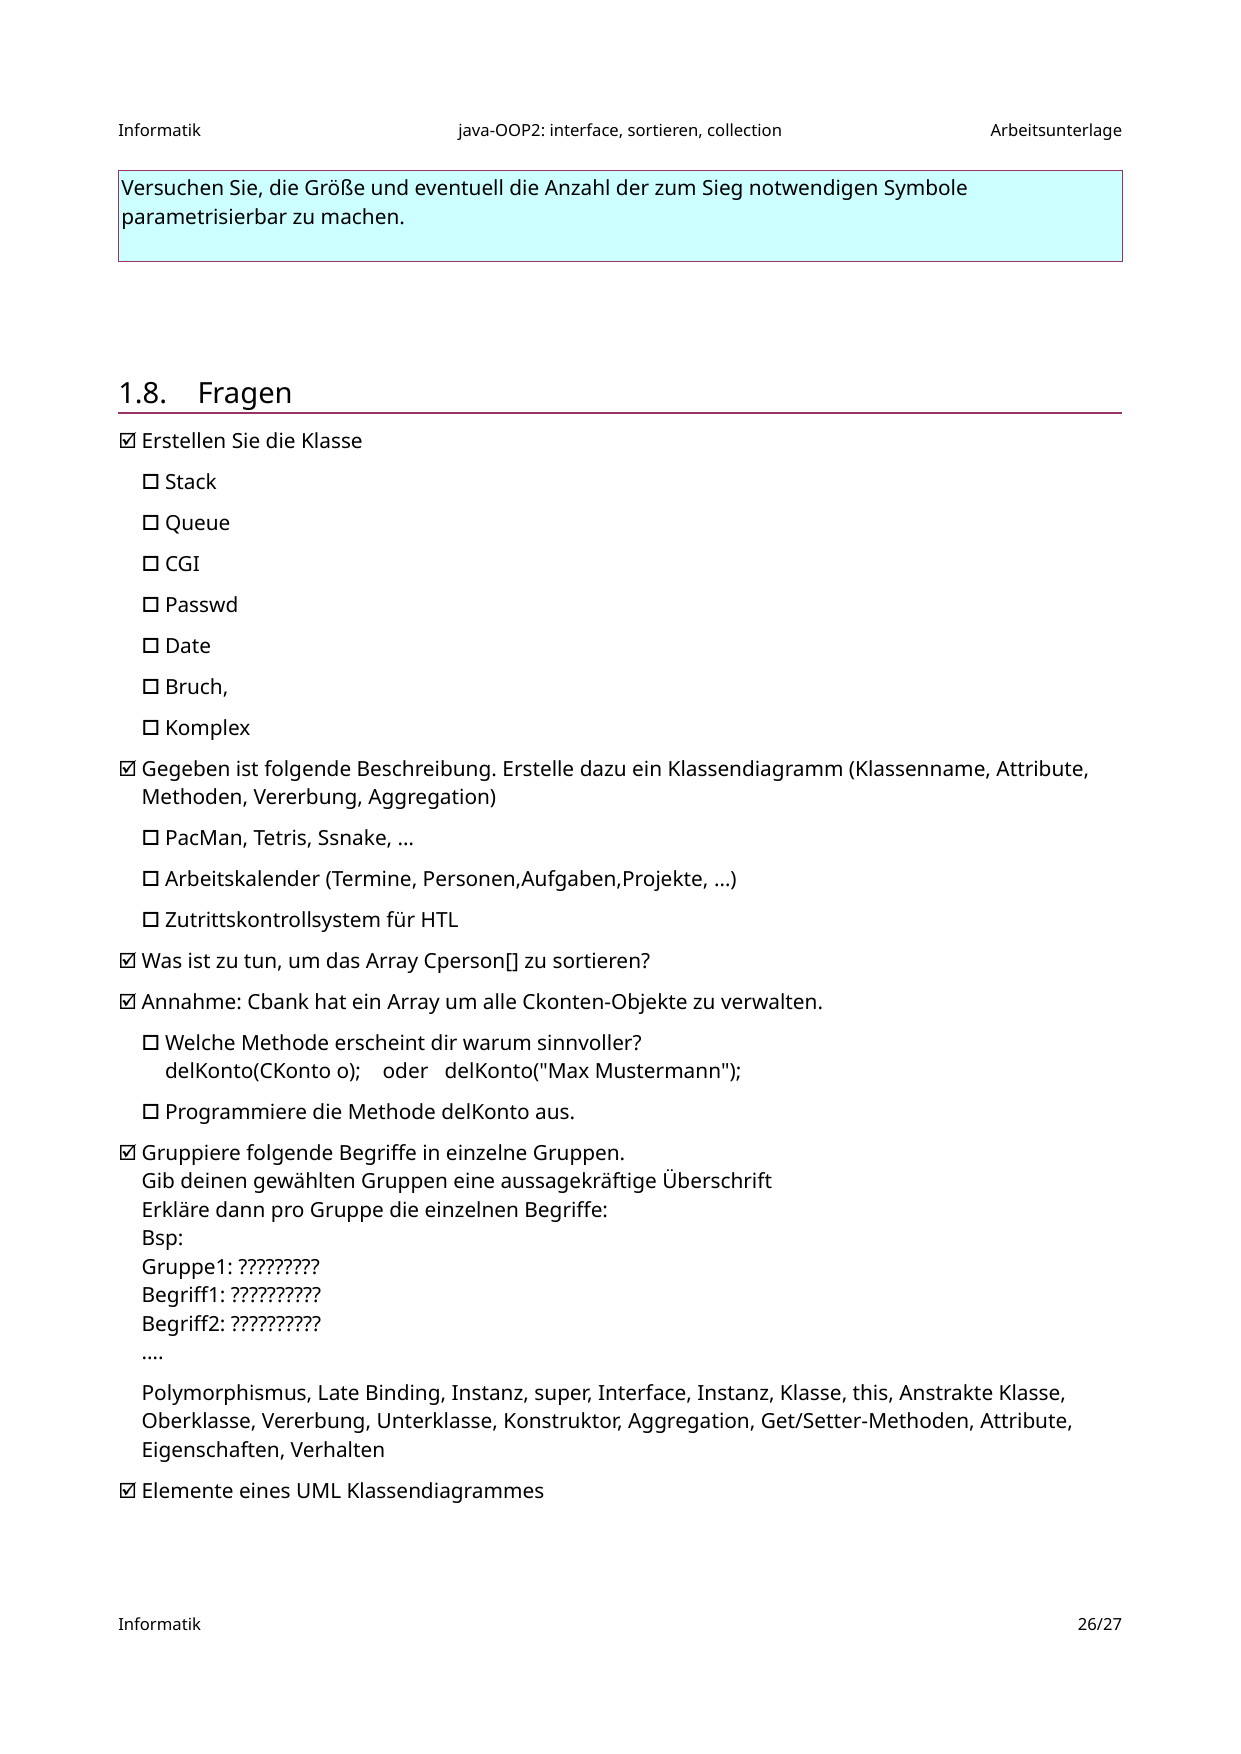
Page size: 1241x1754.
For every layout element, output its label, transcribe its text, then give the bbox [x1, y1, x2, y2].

list Zutrittskontrollsystem für HTL [141, 905, 1122, 933]
list Stack [141, 467, 1122, 496]
list Annahme: Cbank hat ein Array um alle Ckonten-Objekte zu verwalten. [118, 987, 1122, 1015]
list Elemente eines UML Klassendiagrammes [118, 1476, 1122, 1504]
list Programmiere die Methode delKonto aus. [141, 1097, 1122, 1126]
list Queue [141, 508, 1122, 537]
list Was ist zu tun, um das Array Cperson[] zu sortieren? [118, 946, 1122, 974]
list Arbeitskalender (Termine, Personen,Aufgaben,Projekte, …) [141, 864, 1122, 892]
list Bruch, [141, 672, 1122, 700]
text Versuchen Sie, die Größe und eventuell die Anzahl der zum Sieg notwendigen Symbole parametrisierbar zu machen. [119, 171, 1122, 227]
list Komplex [141, 713, 1122, 741]
list Gegeben ist folgende Beschreibung. Erstelle dazu ein Klassendiagramm (Klassenname, Attribute, Methoden, Vererbung, Aggregation) [118, 754, 1122, 811]
list Welche Methode erscheint dir warum sinnvoller? delKonto(CKonto o); oder delKonto("Max Mustermann"); [141, 1028, 1122, 1085]
list Date [141, 631, 1122, 659]
list PacMan, Tetris, Ssnake, … [141, 823, 1122, 852]
list CGI [141, 549, 1122, 577]
list Erstellen Sie die Klasse [118, 426, 1122, 455]
subtitle Fragen [118, 372, 1122, 412]
list Gruppiere folgende Begriffe in einzelne Gruppen. Gib deinen gewählten Gruppen eine aussagekräftige Überschrift Erkläre dann pro Gruppe die einzelnen Begriffe: Bsp: Gruppe1: ????????? Begriff1: ?????????? Begriff2: ?????????? …. [118, 1138, 1122, 1366]
list Polymorphismus, Late Binding, Instanz, super, Interface, Instanz, Klasse, this, Anstrakte Klasse, Oberklasse, Vererbung, Unterklasse, Konstruktor, Aggregation, Get/Setter-Methoden, Attribute, Eigenschaften, Verhalten [118, 1378, 1122, 1463]
list Passwd [141, 590, 1122, 618]
